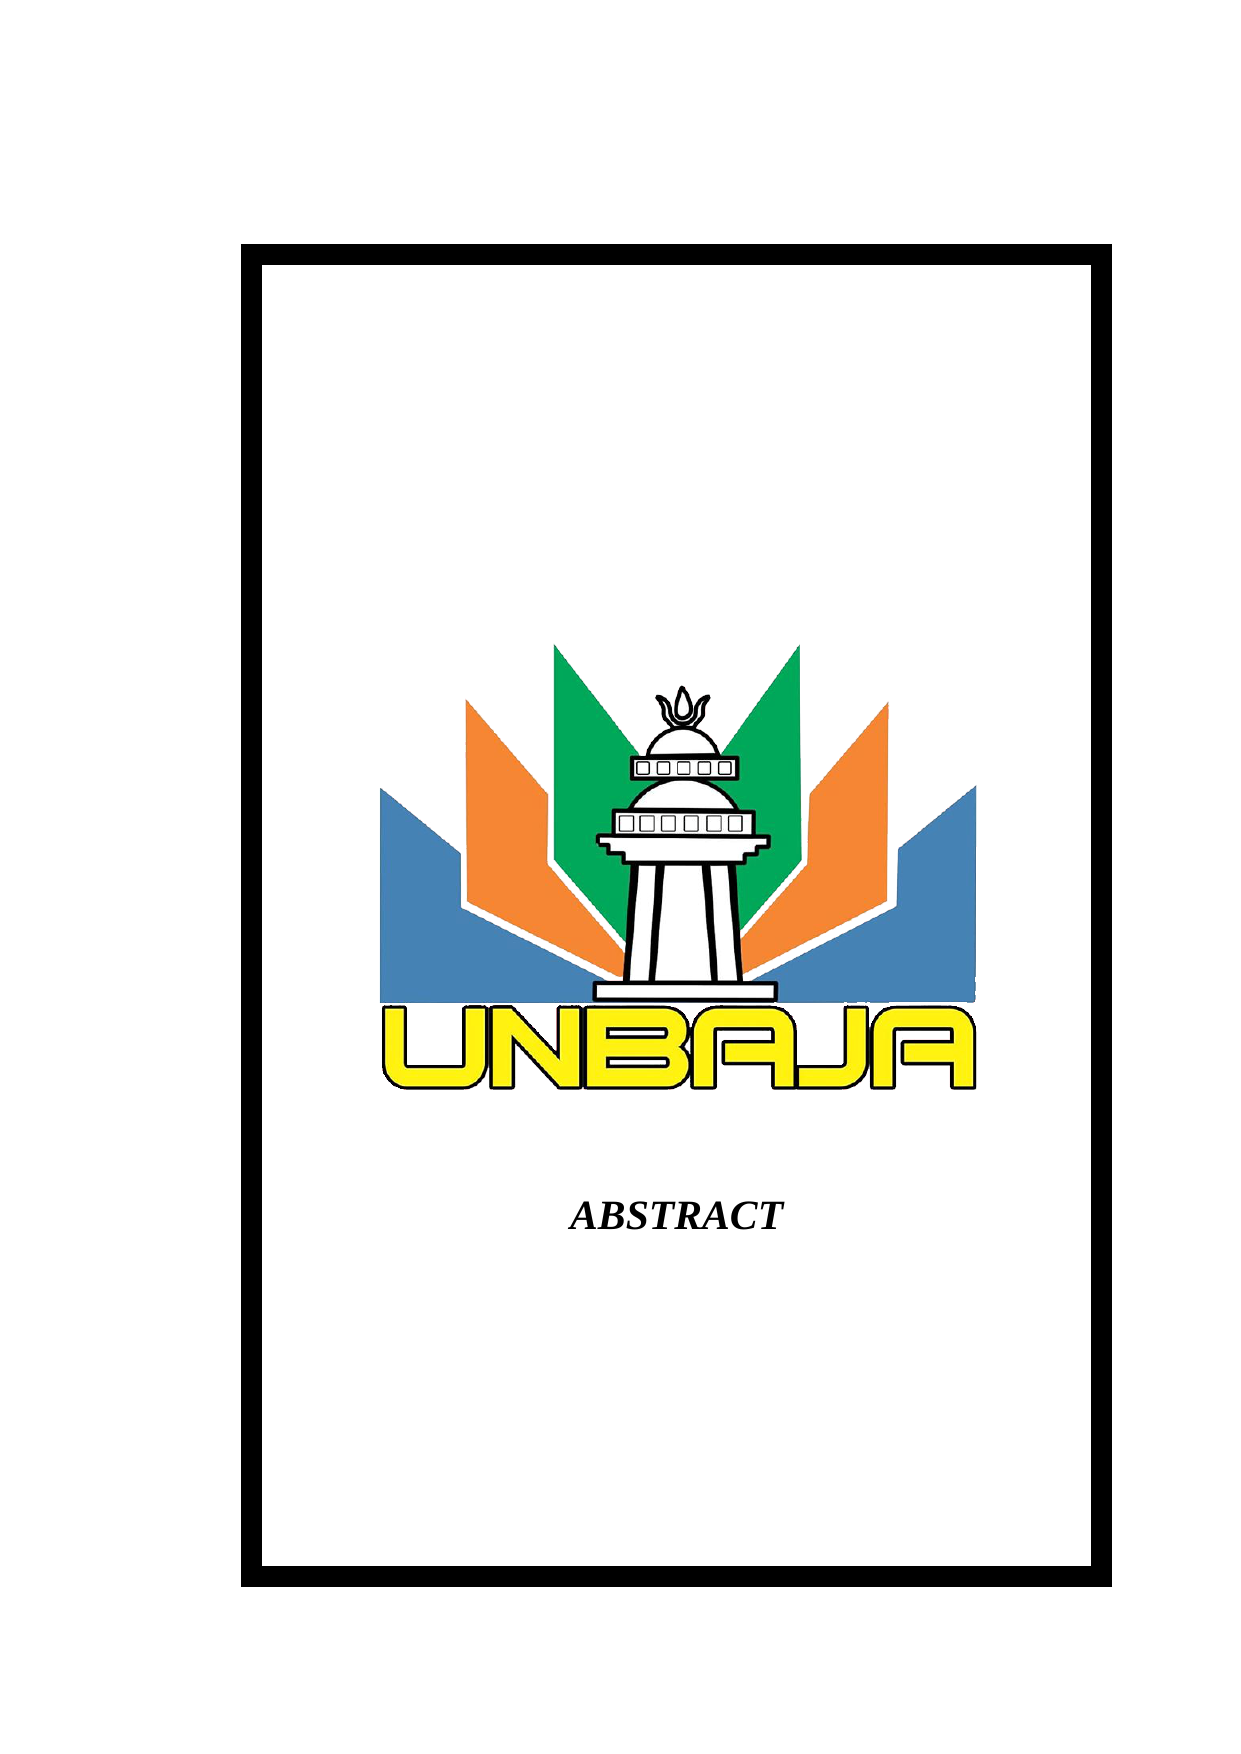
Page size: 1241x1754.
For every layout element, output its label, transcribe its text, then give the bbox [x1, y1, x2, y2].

text ABSTRACT [277, 1191, 1076, 1238]
picture [379, 643, 977, 1090]
